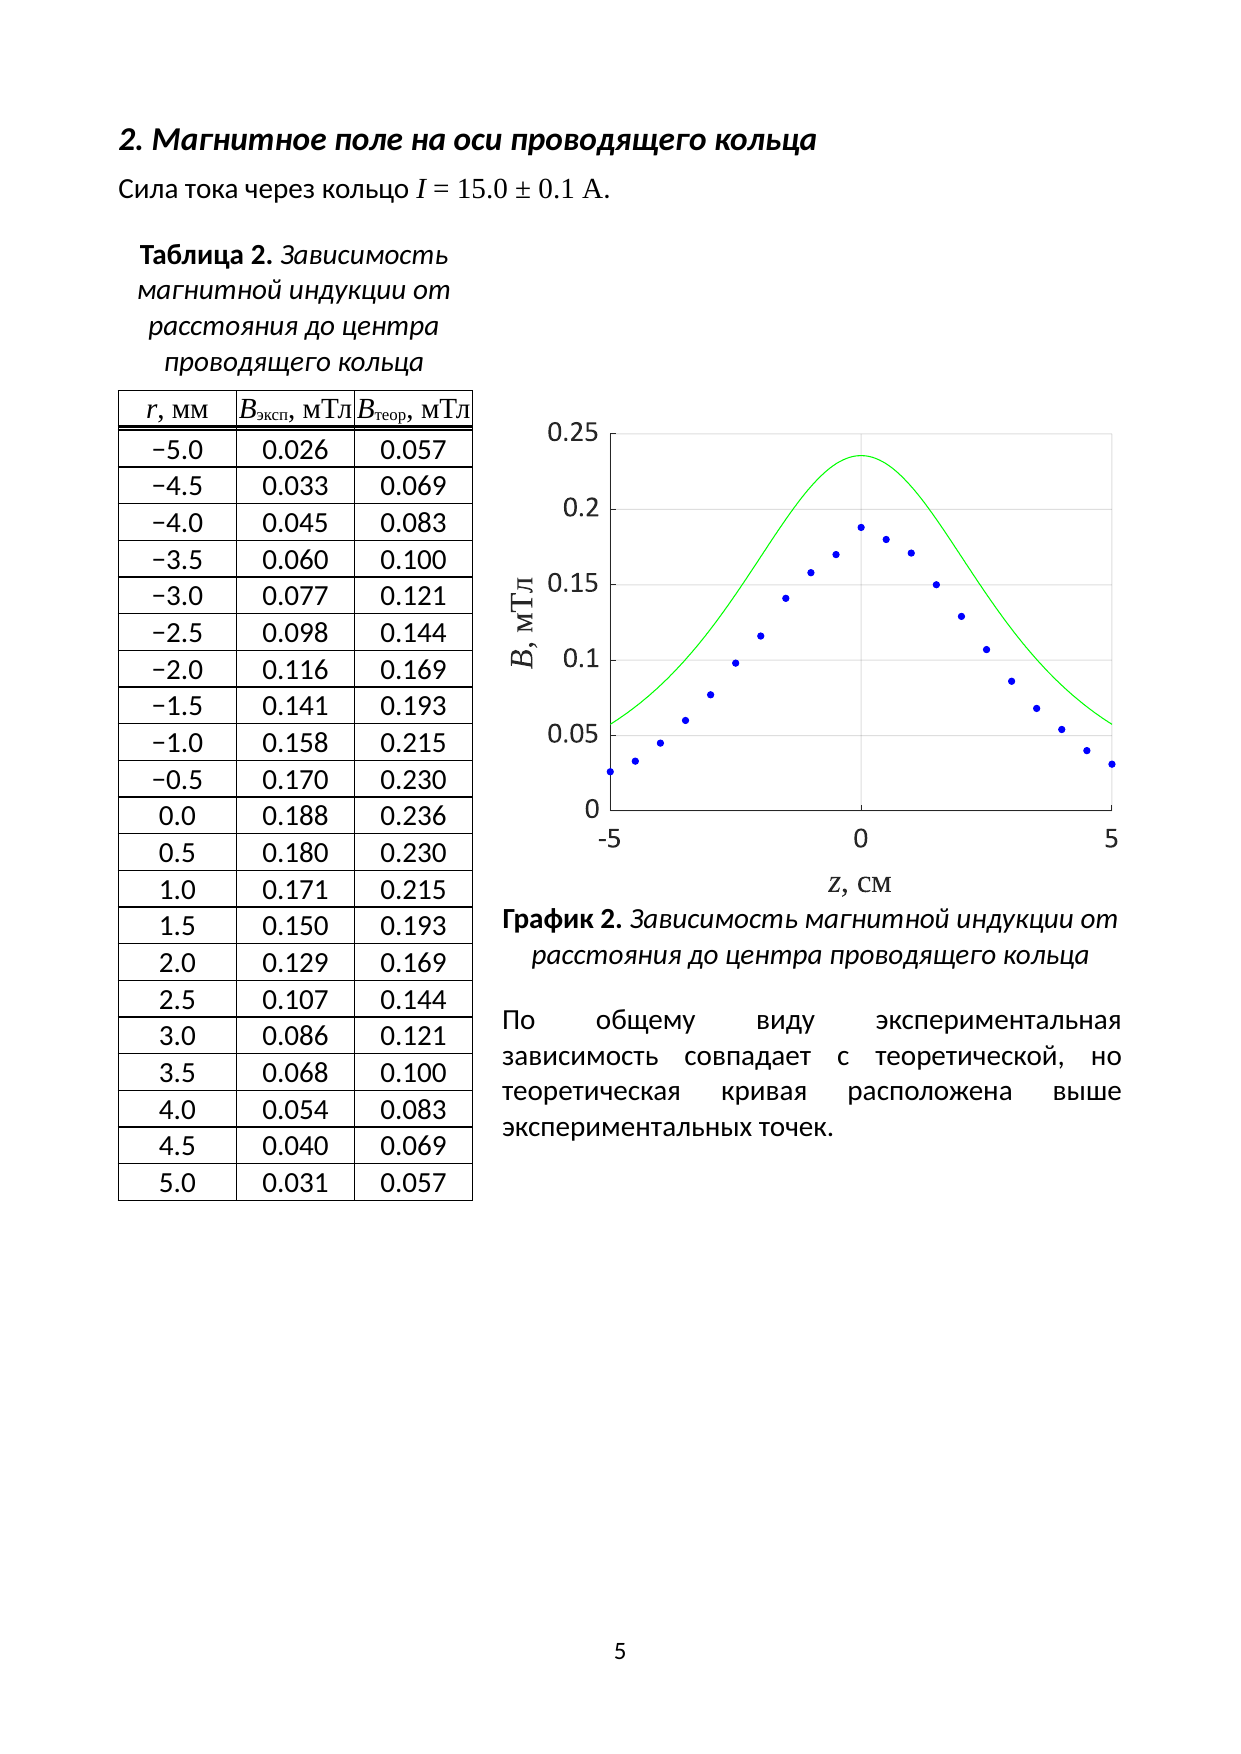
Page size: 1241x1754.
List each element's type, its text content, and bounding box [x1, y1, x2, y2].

table_cell −0.5 [119, 761, 236, 796]
table_cell −4.0 [119, 504, 236, 540]
table_cell −1.0 [119, 724, 236, 760]
table_cell 0.031 [237, 1164, 354, 1200]
table_cell 0.188 [237, 798, 354, 833]
table_header Таблица 2. Зависимость магнитной индукции от расстояния до центра проводящего кольца [118, 236, 472, 390]
table_cell 0.060 [237, 541, 354, 576]
table_cell 0.121 [355, 578, 472, 613]
table_cell −1.5 [119, 688, 236, 723]
table_cell 0.215 [355, 871, 472, 906]
table_cell 0.068 [237, 1054, 354, 1090]
table_cell 0.069 [355, 1128, 472, 1163]
table_cell 0.026 [237, 431, 354, 466]
table_cell 0.158 [237, 724, 354, 760]
table_cell 0.086 [237, 1018, 354, 1053]
table_header По общему виду экспериментальная зависимость совпадает с теоретической, но теоретическая кривая расположена выше экспериментальных точек. [473, 236, 1122, 1201]
table_cell 2.0 [119, 944, 236, 980]
table_cell 0.236 [355, 798, 472, 833]
table_cell 0.107 [237, 981, 354, 1016]
table_cell 0.077 [237, 578, 354, 613]
table_cell −3.0 [119, 578, 236, 613]
table_cell 0.116 [237, 651, 354, 686]
table_cell 0.144 [355, 614, 472, 650]
table_cell 3.5 [119, 1054, 236, 1090]
table_cell 0.057 [355, 431, 472, 466]
table_cell 1.0 [119, 871, 236, 906]
table_cell −2.5 [119, 614, 236, 650]
table_cell 0.121 [355, 1018, 472, 1053]
table_cell 0.180 [237, 834, 354, 870]
table_cell 0.054 [237, 1091, 354, 1126]
table_cell 0.100 [355, 541, 472, 576]
table_header Bтеор, мТл [355, 391, 472, 424]
table_cell 0.230 [355, 834, 472, 870]
table_cell 0.144 [355, 981, 472, 1016]
table_cell 0.230 [355, 761, 472, 796]
table_cell 0.100 [355, 1054, 472, 1090]
table_cell 3.0 [119, 1018, 236, 1053]
table_cell 0.150 [237, 908, 354, 943]
table_cell 0.193 [355, 908, 472, 943]
table_cell 0.170 [237, 761, 354, 796]
table_cell −5.0 [119, 431, 236, 466]
table_cell −2.0 [119, 651, 236, 686]
table_cell 0.171 [237, 871, 354, 906]
subtitle Магнитное поле на оси проводящего кольца [118, 118, 1122, 159]
table_cell 4.5 [119, 1128, 236, 1163]
table_header r, мм [119, 391, 236, 424]
table_cell 0.069 [355, 468, 472, 503]
table_cell 0.083 [355, 504, 472, 540]
table_cell 0.0 [119, 798, 236, 833]
table_cell −3.5 [119, 541, 236, 576]
table_cell 4.0 [119, 1091, 236, 1126]
table_cell 2.5 [119, 981, 236, 1016]
table_cell 0.169 [355, 944, 472, 980]
table_cell 0.5 [119, 834, 236, 870]
table_cell 0.098 [237, 614, 354, 650]
table_cell 0.215 [355, 724, 472, 760]
table_cell 0.129 [237, 944, 354, 980]
table_cell 1.5 [119, 908, 236, 943]
table_cell 0.193 [355, 688, 472, 723]
table_cell 0.083 [355, 1091, 472, 1126]
table_cell 0.057 [355, 1164, 472, 1200]
text Сила тока через кольцо I = 15.0 ± 0.1 А. [118, 171, 1122, 206]
table_cell 0.040 [237, 1128, 354, 1163]
table_cell 0.141 [237, 688, 354, 723]
table_cell 0.033 [237, 468, 354, 503]
table_cell 5.0 [119, 1164, 236, 1200]
table_cell 0.169 [355, 651, 472, 686]
table_cell 0.045 [237, 504, 354, 540]
table_header Bэксп, мТл [237, 391, 354, 424]
table_cell −4.5 [119, 468, 236, 503]
